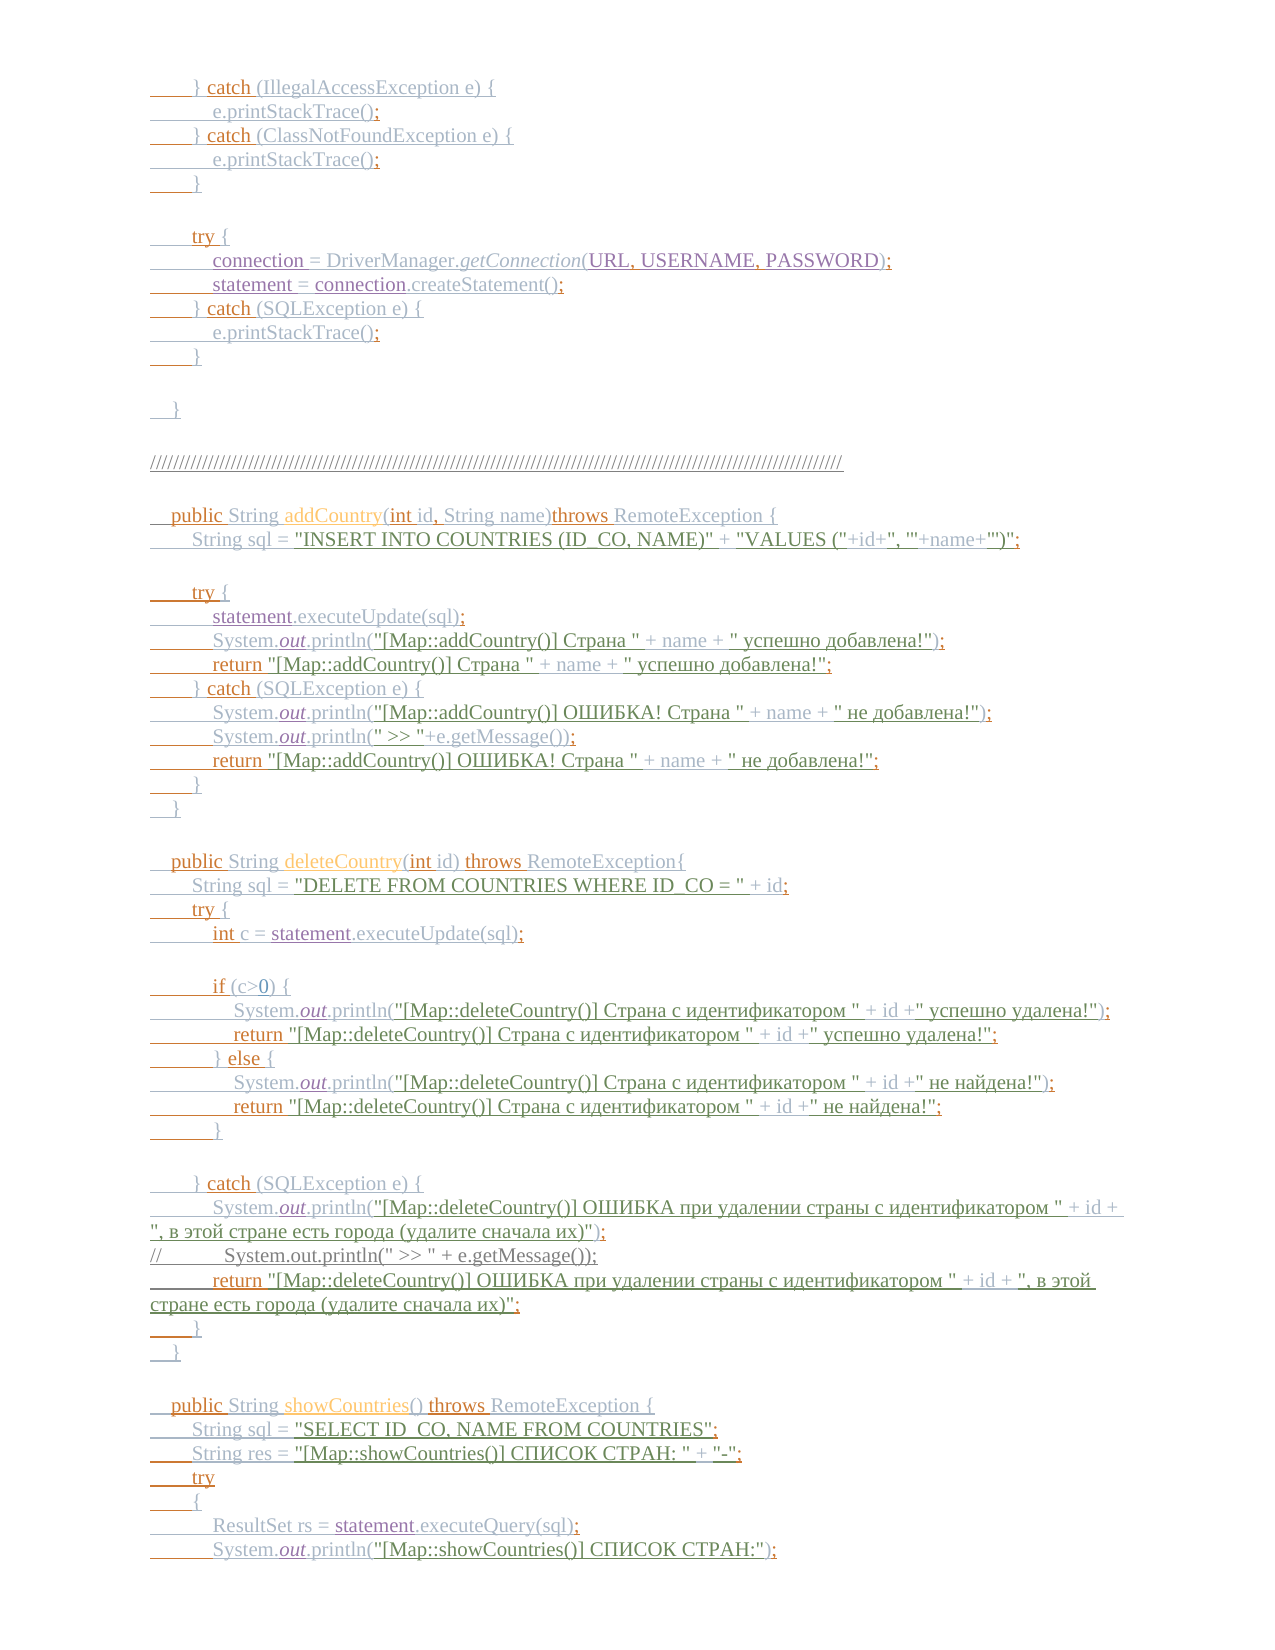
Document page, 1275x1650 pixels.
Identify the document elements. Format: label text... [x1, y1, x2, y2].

text } catch (IllegalAccessException e) { e.printStackTrace(); } catch (ClassNotFoundException e) { e.printStackTrace(); } try { connection = DriverManager.getConnection(URL, USERNAME, PASSWORD); statement = connection.createStatement(); } catch (SQLException e) { e.printStackTrace(); } } //////////////////////////////////////////////////////////////////////////////////////////////////////////////////////// public String addCountry(int id, String name)throws RemoteException { String sql = "INSERT INTO COUNTRIES (ID_CO, NAME)" + "VALUES ("+id+", '"+name+"')"; try { statement.executeUpdate(sql); System.out.println("[Map::addCountry()] Страна " + name + " успешно добавлена!"); return "[Map::addCountry()] Страна " + name + " успешно добавлена!"; } catch (SQLException e) { System.out.println("[Map::addCountry()] ОШИБКА! Страна " + name + " не добавлена!"); System.out.println(" >> "+e.getMessage()); return "[Map::addCountry()] ОШИБКА! Страна " + name + " не добавлена!"; } } public String deleteCountry(int id) throws RemoteException{ String sql = "DELETE FROM COUNTRIES WHERE ID_CO = " + id; try { int c = statement.executeUpdate(sql); if (c>0) { System.out.println("[Map::deleteCountry()] Страна с идентификатором " + id +" успешно удалена!"); return "[Map::deleteCountry()] Страна с идентификатором " + id +" успешно удалена!"; } else { System.out.println("[Map::deleteCountry()] Страна с идентификатором " + id +" не найдена!"); return "[Map::deleteCountry()] Страна с идентификатором " + id +" не найдена!"; } } catch (SQLException e) { System.out.println("[Map::deleteCountry()] ОШИБКА при удалении страны с идентификатором " + id + ", в этой стране есть города (удалите сначала их)"); // System.out.println(" >> " + e.getMessage()); return "[Map::deleteCountry()] ОШИБКА при удалении страны с идентификатором " + id + ", в этой стране есть города (удалите сначала их)"; } } public String showCountries() throws RemoteException { String sql = "SELECT ID_CO, NAME FROM COUNTRIES"; String res = "[Map::showCountries()] СПИСОК СТРАН: " + "-"; try { ResultSet rs = statement.executeQuery(sql); System.out.println("[Map::showCountries()] СПИСОК СТРАН:"); [150, 75, 1125, 1561]
